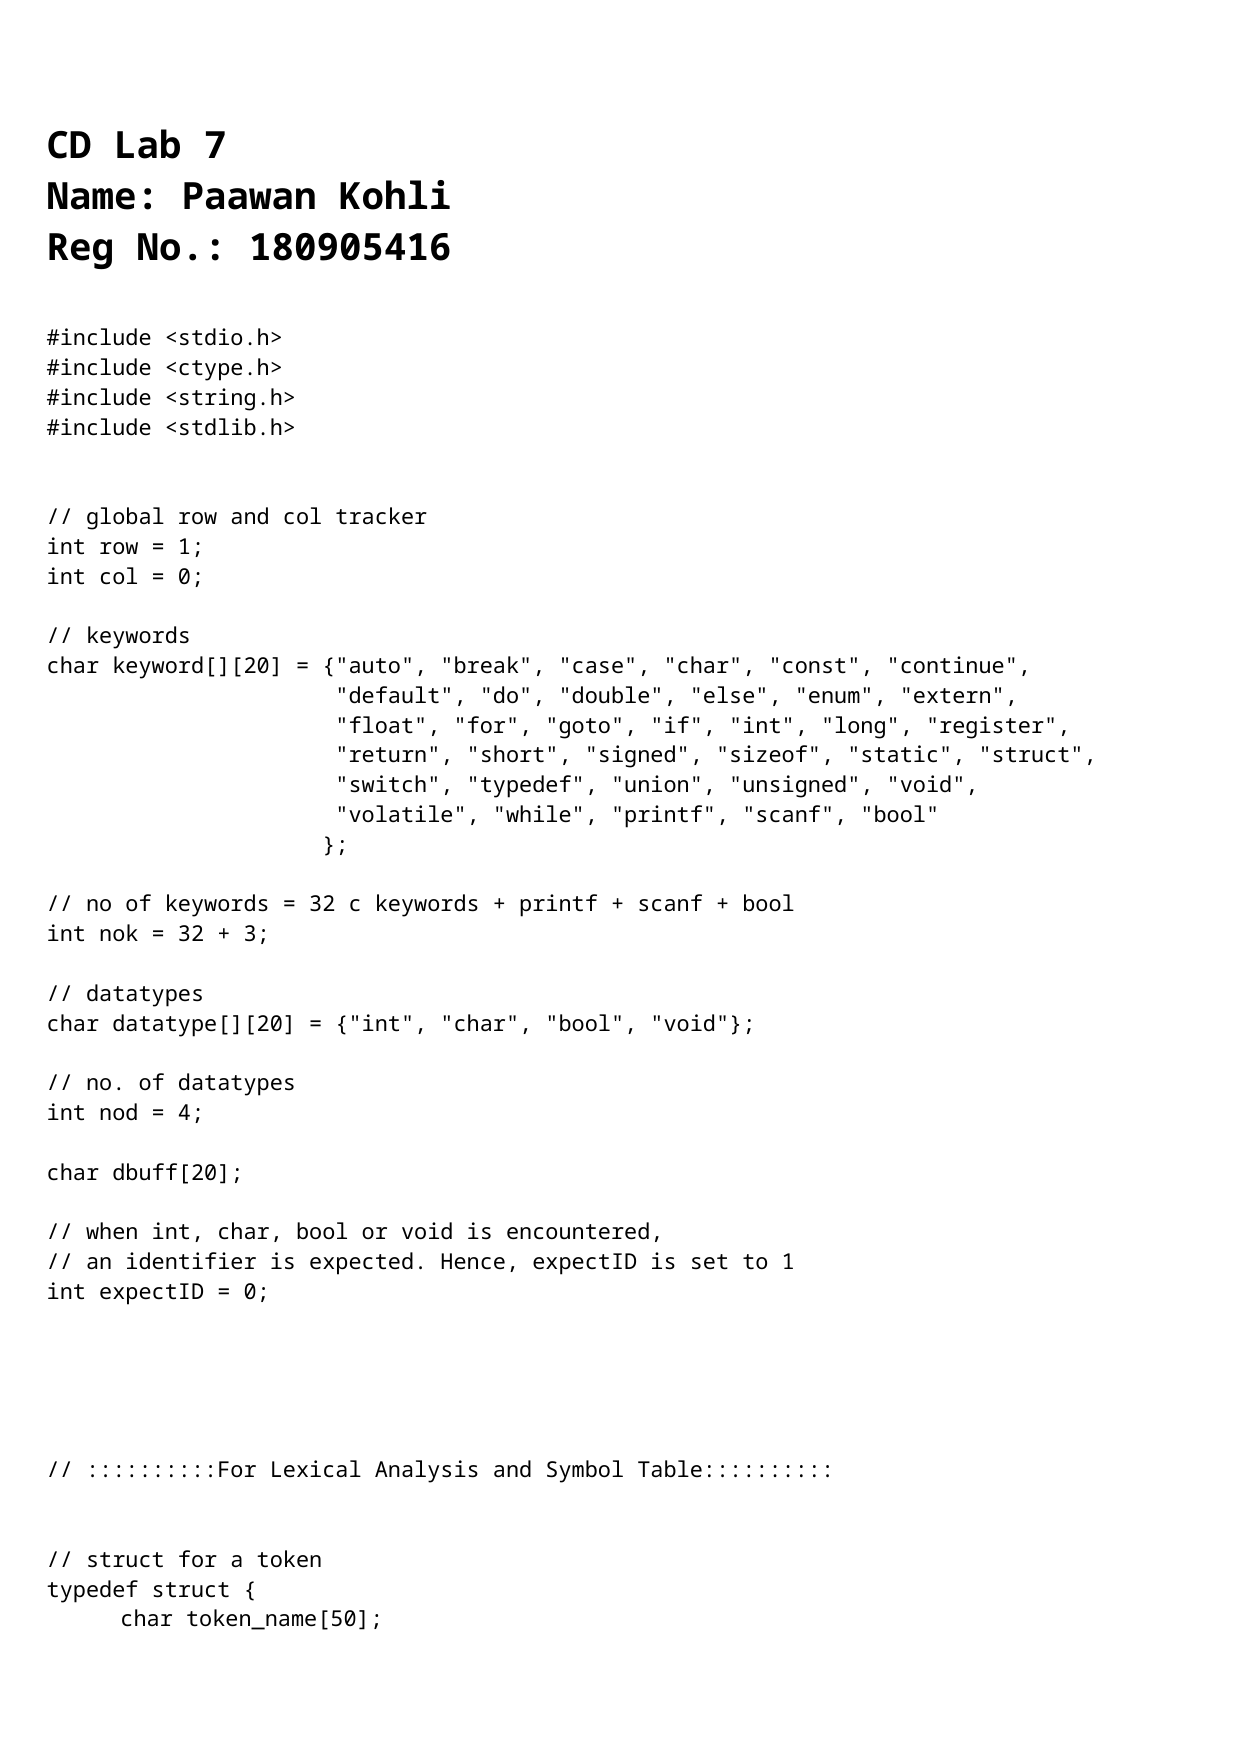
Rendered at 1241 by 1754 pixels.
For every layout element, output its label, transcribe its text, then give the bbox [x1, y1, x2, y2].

text #include <string.h> [46, 382, 1198, 412]
text // global row and col tracker [46, 501, 1198, 531]
text int nok = 32 + 3; [46, 918, 1198, 948]
text // datatypes [46, 978, 1198, 1007]
text Name: Paawan Kohli [46, 169, 1198, 220]
text char datatype[][20] = {"int", "char", "bool", "void"}; [46, 1007, 1198, 1037]
text "float", "for", "goto", "if", "int", "long", "register", [46, 709, 1198, 739]
text // ::::::::::For Lexical Analysis and Symbol Table:::::::::: [46, 1454, 1198, 1484]
text char dbuff[20]; [46, 1156, 1198, 1186]
text typedef struct { [46, 1573, 1198, 1603]
text CD Lab 7 [46, 118, 1198, 169]
text #include <ctype.h> [46, 352, 1198, 382]
text char keyword[][20] = {"auto", "break", "case", "char", "const", "continue", [46, 650, 1198, 680]
text int col = 0; [46, 561, 1198, 590]
text #include <stdlib.h> [46, 412, 1198, 441]
text #include <stdio.h> [46, 322, 1198, 352]
text // no. of datatypes [46, 1067, 1198, 1097]
text "switch", "typedef", "union", "unsigned", "void", [46, 769, 1198, 799]
text }; [46, 829, 1198, 858]
text // an identifier is expected. Hence, expectID is set to 1 [46, 1246, 1198, 1276]
text // struct for a token [46, 1544, 1198, 1573]
text Reg No.: 180905416 [46, 220, 1198, 271]
text "default", "do", "double", "else", "enum", "extern", [46, 680, 1198, 709]
text char token_name[50]; [46, 1603, 1198, 1633]
text // keywords [46, 620, 1198, 650]
text int row = 1; [46, 531, 1198, 561]
text "volatile", "while", "printf", "scanf", "bool" [46, 799, 1198, 829]
text // when int, char, bool or void is encountered, [46, 1216, 1198, 1246]
text int expectID = 0; [46, 1276, 1198, 1305]
text int nod = 4; [46, 1097, 1198, 1127]
text "return", "short", "signed", "sizeof", "static", "struct", [46, 739, 1198, 769]
text // no of keywords = 32 c keywords + printf + scanf + bool [46, 888, 1198, 918]
